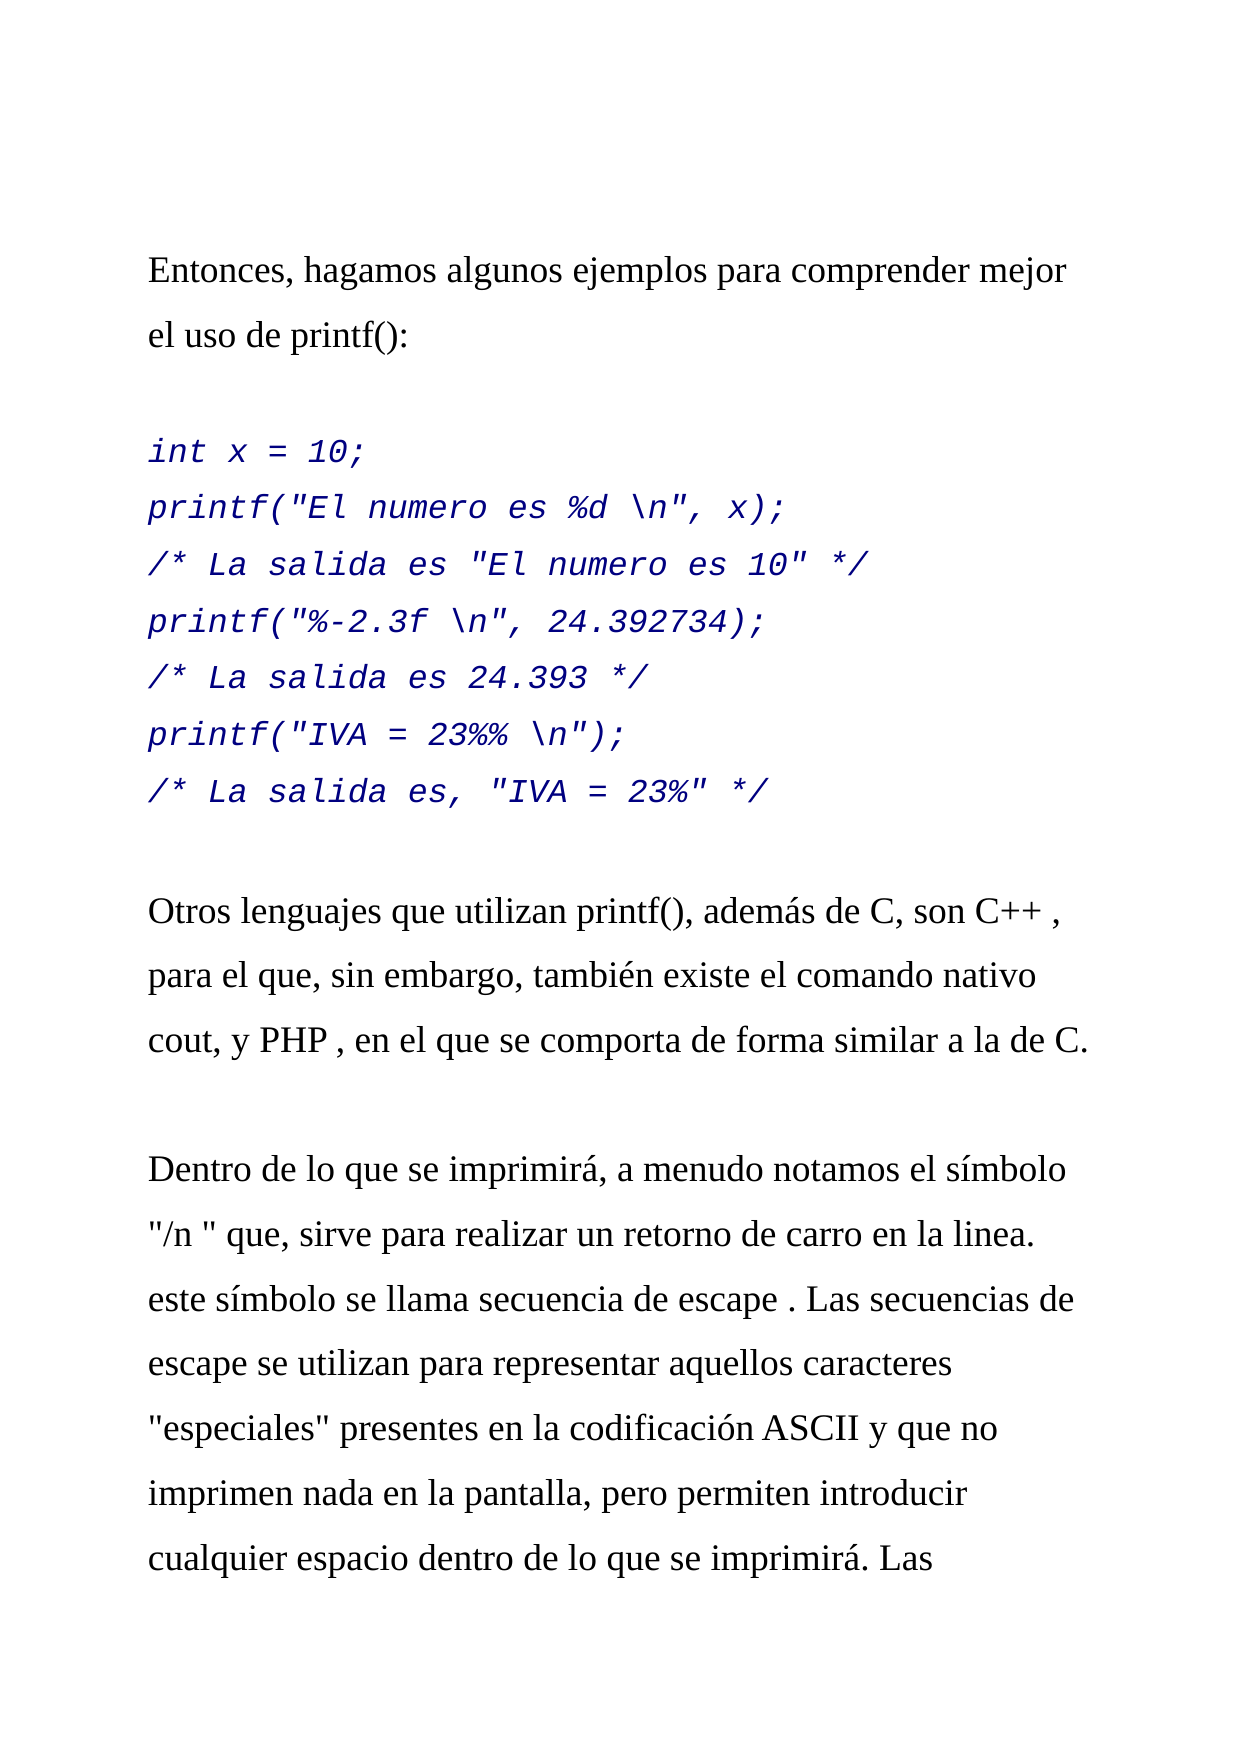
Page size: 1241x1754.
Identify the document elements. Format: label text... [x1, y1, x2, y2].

text Dentro de lo que se imprimirá, a menudo notamos el símbolo "/n " que, sirve para realizar un retorno de carro en la linea. este símbolo se llama secuencia de escape . Las secuencias de escape se utilizan para representar aquellos caracteres "especiales" presentes en la codificación ASCII y que no imprimen nada en la pantalla, pero permiten introducir cualquier espacio dentro de lo que se imprimirá. Las [148, 1147, 1093, 1578]
text Entonces, hagamos algunos ejemplos para comprender mejor el uso de printf(): [148, 247, 1093, 355]
text printf("El numero es %d \n", x); [148, 491, 1093, 529]
text /* La salida es "El numero es 10" */ [148, 548, 1093, 586]
text Otros lenguajes que utilizan printf(), además de C, son C++ , para el que, sin embargo, también existe el comando nativo cout, y PHP , en el que se comporta de forma similar a la de C. [148, 888, 1093, 1061]
text printf("%-2.3f \n", 24.392734); [148, 604, 1093, 642]
text /* La salida es 24.393 */ [148, 661, 1093, 699]
text /* La salida es, "IVA = 23%" */ [148, 774, 1093, 812]
text printf("IVA = 23%% \n"); [148, 718, 1093, 756]
text int x = 10; [148, 434, 1093, 472]
